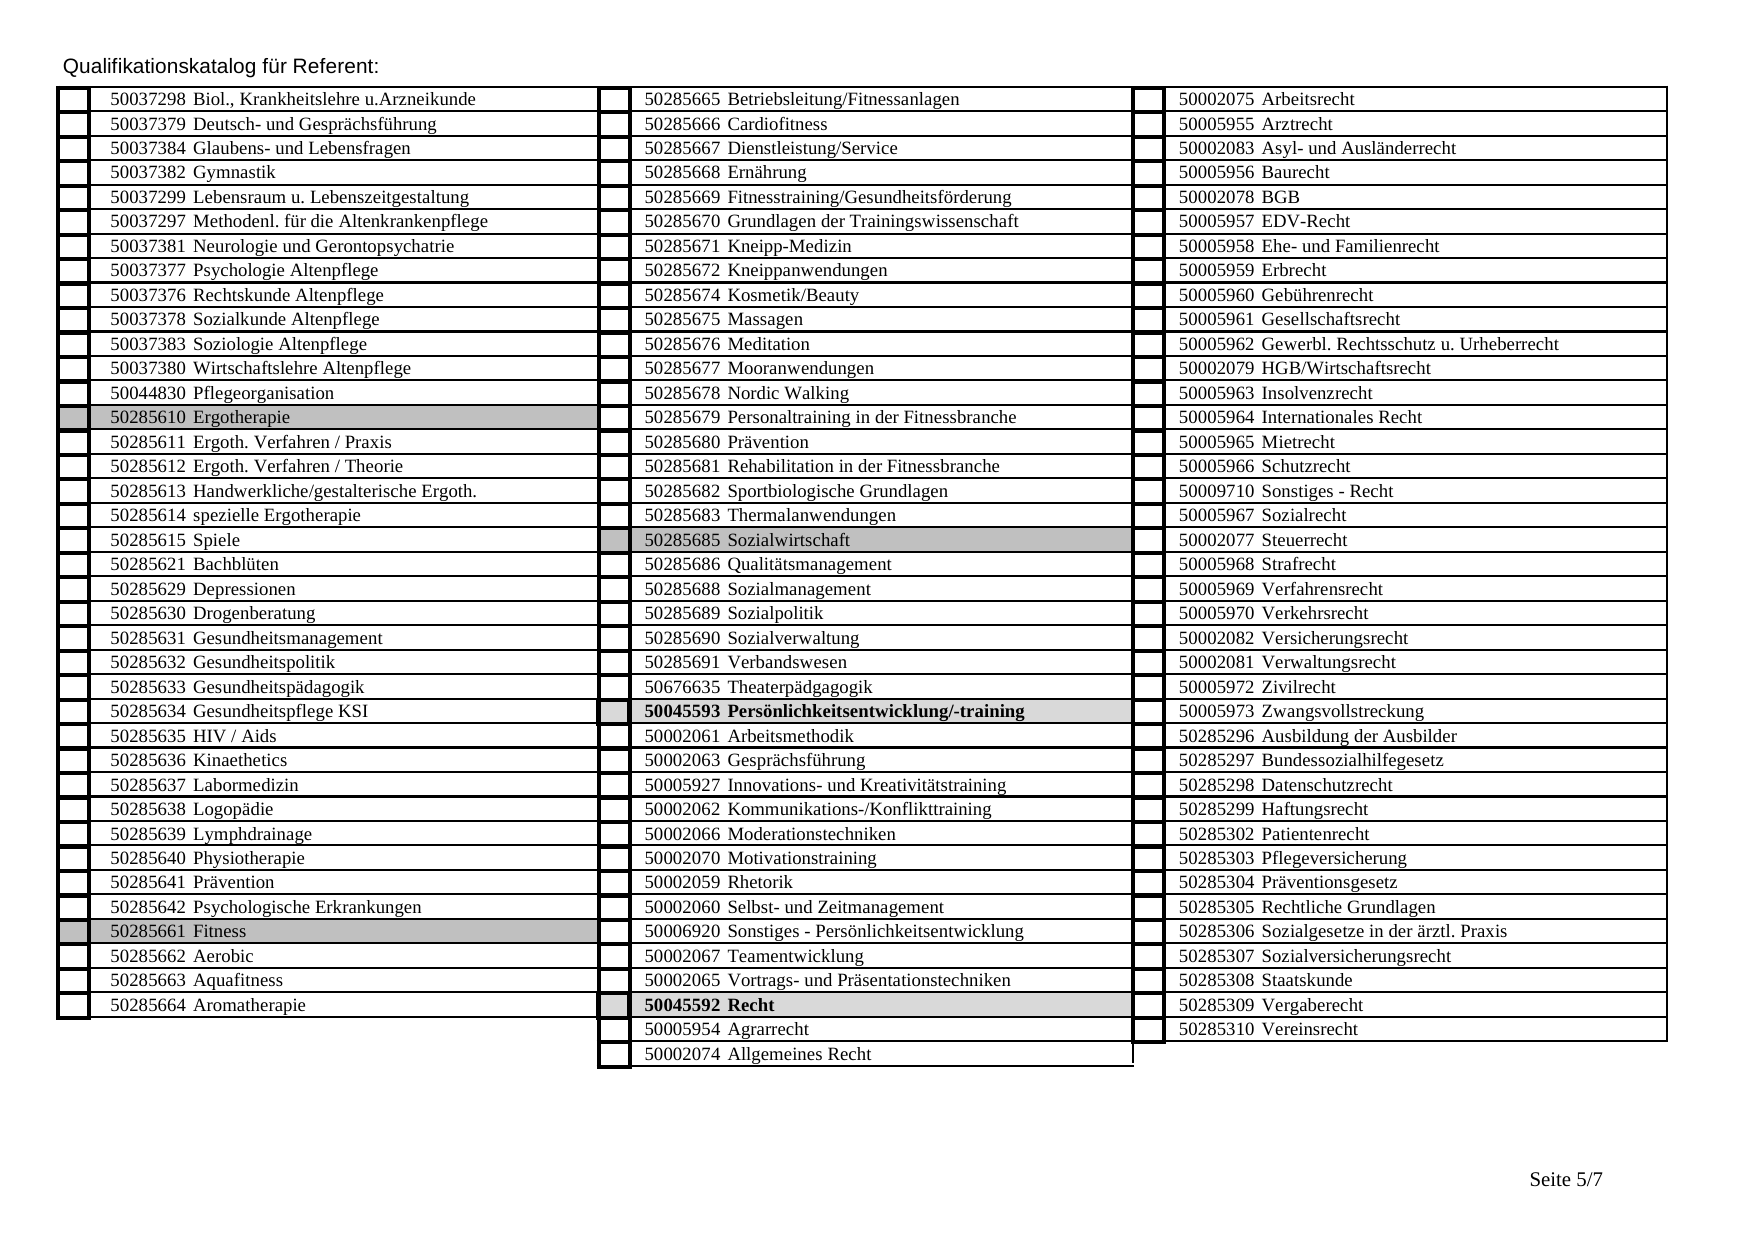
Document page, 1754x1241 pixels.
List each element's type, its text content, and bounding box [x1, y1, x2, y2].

table_cell [60, 359, 87, 379]
table_cell [1135, 408, 1162, 428]
table_cell 50285669 Fitnesstraining/Gesundheitsförderung [632, 186, 1131, 208]
table_cell [60, 506, 87, 526]
table_cell 50005969 Verfahrensrecht [1166, 577, 1666, 599]
table_cell 50002079 HGB/Wirtschaftsrecht [1166, 357, 1666, 379]
table_cell 50005968 Strafrecht [1166, 553, 1666, 575]
table_cell 50285667 Dienstleistung/Service [632, 137, 1131, 159]
table_cell [60, 849, 87, 869]
table_cell [60, 726, 87, 746]
table_cell 50285304 Präventionsgesetz [1166, 871, 1666, 893]
table_cell [601, 653, 628, 673]
table_cell 50005956 Baurecht [1166, 161, 1666, 183]
table_cell 50285298 Datenschutzrecht [1166, 773, 1666, 795]
table_cell 50285666 Cardiofitness [632, 112, 1131, 134]
table_cell 50005959 Erbrecht [1166, 259, 1666, 281]
table_cell 50285632 Gesundheitspolitik [91, 651, 597, 673]
table_cell 50285662 Aerobic [91, 944, 597, 967]
table_cell 50002059 Rhetorik [632, 871, 1131, 893]
table_cell [1135, 481, 1162, 502]
table_cell 50285674 Kosmetik/Beauty [632, 284, 1131, 306]
table_cell [601, 408, 628, 428]
table_cell [1135, 604, 1162, 624]
table_cell 50285668 Ernährung [632, 161, 1131, 183]
table_cell 50285678 Nordic Walking [632, 381, 1131, 404]
table_cell [601, 995, 627, 1016]
table_cell [60, 751, 87, 771]
table_cell 50285303 Pflegeversicherung [1166, 846, 1666, 869]
table_cell [60, 800, 87, 820]
table_cell 50002067 Teamentwicklung [632, 944, 1131, 967]
table_cell 50002066 Moderationstechniken [632, 822, 1131, 844]
table_cell 50009710 Sonstiges - Recht [1166, 479, 1666, 502]
table_cell [1135, 237, 1162, 257]
table_cell [60, 384, 87, 404]
table_cell 50045593 Persönlichkeitsentwicklung/-training [632, 700, 1131, 722]
table_cell [1135, 286, 1162, 306]
table_cell [60, 408, 87, 428]
table_header 50285665 Betriebsleitung/Fitnessanlagen [632, 88, 1131, 110]
table_cell 50285308 Staatskunde [1166, 969, 1666, 991]
table_cell [1135, 114, 1162, 134]
table_cell [1135, 139, 1162, 159]
table_cell [601, 702, 627, 722]
table_cell 50005958 Ehe- und Familienrecht [1166, 235, 1666, 257]
table_cell [1135, 1020, 1162, 1040]
table_cell 50037299 Lebensraum u. Lebenszeitgestaltung [91, 186, 597, 208]
table_cell 50037380 Wirtschaftslehre Altenpflege [91, 357, 597, 379]
table_cell [1135, 579, 1162, 599]
text Qualifikationskatalog für Referent: [63, 54, 1681, 78]
table_cell 50285309 Vergaberecht [1166, 993, 1666, 1016]
table_cell [601, 628, 628, 648]
table_cell [1135, 506, 1162, 526]
table_cell 50285299 Haftungsrecht [1166, 798, 1666, 820]
table_cell [1133, 1042, 1667, 1065]
table_cell 50285663 Aquafitness [91, 969, 597, 991]
table_cell 50005927 Innovations- und Kreativitätstraining [632, 773, 1131, 795]
table_cell [601, 261, 628, 281]
table_cell [1135, 677, 1162, 697]
table_cell [60, 653, 87, 673]
table_cell 50002083 Asyl- und Ausländerrecht [1166, 137, 1666, 159]
table_cell 50002065 Vortrags- und Präsentationstechniken [632, 969, 1131, 991]
table_cell [1135, 163, 1162, 183]
table_cell [601, 310, 628, 330]
table_cell 50037377 Psychologie Altenpflege [91, 259, 597, 281]
table_cell 50005967 Sozialrecht [1166, 504, 1666, 526]
table_cell 50285629 Depressionen [91, 577, 597, 599]
table_cell [1135, 653, 1162, 673]
table_cell [60, 114, 87, 134]
table_cell [601, 188, 628, 208]
table_cell 50044830 Pflegeorganisation [91, 381, 597, 404]
table_cell [60, 873, 87, 893]
table_cell [60, 775, 87, 795]
table_cell [1135, 726, 1162, 746]
table_cell 50005965 Mietrecht [1166, 430, 1666, 453]
table_cell 50285297 Bundessozialhilfegesetz [1166, 749, 1666, 771]
table_cell [1135, 212, 1162, 232]
table_cell 50002081 Verwaltungsrecht [1166, 651, 1666, 673]
table_cell [601, 114, 628, 134]
table_cell 50037382 Gymnastik [91, 161, 597, 183]
table_cell [60, 530, 87, 551]
table_cell 50285306 Sozialgesetze in der ärztl. Praxis [1166, 920, 1666, 942]
table_cell [58, 1018, 597, 1065]
table_cell 50285639 Lymphdrainage [91, 822, 597, 844]
table_cell 50285638 Logopädie [91, 798, 597, 820]
table_cell 50285640 Physiotherapie [91, 846, 597, 869]
table_cell [601, 726, 628, 746]
table_cell 50285637 Labormedizin [91, 773, 597, 795]
table_cell 50002077 Steuerrecht [1166, 528, 1666, 551]
table_cell [60, 310, 87, 330]
table_cell [1135, 628, 1162, 648]
table_cell 50285621 Bachblüten [91, 553, 597, 575]
table_cell 50285688 Sozialmanagement [632, 577, 1131, 599]
table_cell [60, 579, 87, 599]
table_cell [1135, 873, 1162, 893]
table_cell 50285689 Sozialpolitik [632, 602, 1131, 624]
table_cell 50005961 Gesellschaftsrecht [1166, 308, 1666, 330]
table_header [601, 90, 628, 110]
table_cell [1135, 530, 1162, 551]
table_cell [601, 506, 628, 526]
table_cell 50285685 Sozialwirtschaft [632, 528, 1131, 551]
table_cell 50005960 Gebührenrecht [1166, 284, 1666, 306]
table_cell 50285631 Gesundheitsmanagement [91, 626, 597, 648]
table_cell [601, 751, 628, 771]
table_cell 50285612 Ergoth. Verfahren / Theorie [91, 455, 597, 477]
table_cell 50285672 Kneippanwendungen [632, 259, 1131, 281]
table_cell 50285671 Kneipp-Medizin [632, 235, 1131, 257]
table_cell 50005957 EDV-Recht [1166, 210, 1666, 232]
table_cell [601, 555, 628, 575]
table_cell 50285686 Qualitätsmanagement [632, 553, 1131, 575]
table_cell [60, 922, 87, 942]
table_cell 50002061 Arbeitsmethodik [632, 724, 1131, 746]
table_cell 50005955 Arztrecht [1166, 112, 1666, 134]
table_cell [601, 1020, 628, 1040]
table_cell 50002070 Motivationstraining [632, 846, 1131, 869]
table_cell [601, 971, 628, 991]
table_cell [601, 922, 628, 942]
table_cell [60, 555, 87, 575]
table_cell [1135, 310, 1162, 330]
table_cell [60, 433, 87, 453]
table_cell 50285305 Rechtliche Grundlagen [1166, 895, 1666, 918]
table_cell [1135, 849, 1162, 869]
table_cell 50005970 Verkehrsrecht [1166, 602, 1666, 624]
table_cell [601, 579, 628, 599]
table_cell 50002074 Allgemeines Recht [632, 1042, 1133, 1065]
table_cell [601, 286, 628, 306]
table_cell 50037383 Soziologie Altenpflege [91, 333, 597, 355]
table_cell [601, 212, 628, 232]
table_cell [601, 433, 628, 453]
table_cell 50285691 Verbandswesen [632, 651, 1131, 673]
table_cell [601, 849, 628, 869]
table_cell 50285615 Spiele [91, 528, 597, 551]
table_cell [60, 163, 87, 183]
table_cell [1135, 751, 1162, 771]
table_header [60, 90, 87, 110]
table_cell 50285683 Thermalanwendungen [632, 504, 1131, 526]
table_cell [60, 481, 87, 502]
table_cell 50037384 Glaubens- und Lebensfragen [91, 137, 597, 159]
table_cell 50037381 Neurologie und Gerontopsychatrie [91, 235, 597, 257]
table_cell [601, 335, 628, 355]
table_cell [1135, 188, 1162, 208]
table_header 50037298 Biol., Krankheitslehre u.Arzneikunde [91, 88, 597, 110]
table_cell 50285302 Patientenrecht [1166, 822, 1666, 844]
table_cell [1135, 922, 1162, 942]
table_cell 50002082 Versicherungsrecht [1166, 626, 1666, 648]
table_cell 50285682 Sportbiologische Grundlagen [632, 479, 1131, 502]
table_cell [60, 898, 87, 918]
table_cell [1135, 971, 1162, 991]
table_cell 50285670 Grundlagen der Trainingswissenschaft [632, 210, 1131, 232]
table_cell [60, 261, 87, 281]
table_cell [60, 457, 87, 477]
table_cell 50005954 Agrarrecht [632, 1018, 1131, 1040]
table_cell 50005972 Zivilrecht [1166, 675, 1666, 697]
table_header [1135, 90, 1162, 110]
table_cell 50005962 Gewerbl. Rechtsschutz u. Urheberrecht [1166, 333, 1666, 355]
table_cell 50005966 Schutzrecht [1166, 455, 1666, 477]
table_cell [60, 139, 87, 159]
table_cell 50285661 Fitness [91, 920, 597, 942]
table_cell [601, 359, 628, 379]
table_cell 50285296 Ausbildung der Ausbilder [1166, 724, 1666, 746]
table_cell [60, 237, 87, 257]
table_cell [601, 237, 628, 257]
table_cell [1135, 898, 1162, 918]
table_cell 50285681 Rehabilitation in der Fitnessbranche [632, 455, 1131, 477]
table_cell [60, 995, 87, 1016]
table_cell 50285636 Kinaethetics [91, 749, 597, 771]
table_cell 50006920 Sonstiges - Persönlichkeitsentwicklung [632, 920, 1131, 942]
table_cell [60, 677, 87, 697]
table_cell [601, 384, 628, 404]
table_cell 50285635 HIV / Aids [91, 724, 597, 746]
table_cell 50037379 Deutsch- und Gesprächsführung [91, 112, 597, 134]
table_cell 50037297 Methodenl. für die Altenkrankenpflege [91, 210, 597, 232]
table_cell 50002063 Gesprächsführung [632, 749, 1131, 771]
table_cell [60, 824, 87, 844]
table_cell 50045592 Recht [632, 993, 1131, 1016]
table_cell [1135, 775, 1162, 795]
table_cell [1135, 335, 1162, 355]
table_cell [601, 775, 628, 795]
table_cell 50005963 Insolvenzrecht [1166, 381, 1666, 404]
table_cell 50037376 Rechtskunde Altenpflege [91, 284, 597, 306]
table_cell [60, 604, 87, 624]
table_cell [1135, 359, 1162, 379]
table_cell 50037378 Sozialkunde Altenpflege [91, 308, 597, 330]
table_cell [1135, 457, 1162, 477]
table_cell [601, 1044, 628, 1065]
table_cell 50285679 Personaltraining in der Fitnessbranche [632, 406, 1131, 428]
table_cell [1135, 824, 1162, 844]
table_cell [1135, 261, 1162, 281]
table_cell [601, 873, 628, 893]
table_cell 50285680 Prävention [632, 430, 1131, 453]
table_cell [1135, 702, 1162, 722]
table_cell 50285310 Vereinsrecht [1166, 1018, 1666, 1040]
table_cell [601, 139, 628, 159]
table_cell [60, 946, 87, 967]
table_cell [601, 800, 628, 820]
table_cell 50285641 Prävention [91, 871, 597, 893]
table_cell [1135, 433, 1162, 453]
table_cell [1135, 384, 1162, 404]
table_cell [601, 677, 628, 697]
table_cell [601, 604, 628, 624]
table_cell [1135, 946, 1162, 967]
table_cell 50285611 Ergoth. Verfahren / Praxis [91, 430, 597, 453]
table_cell 50285613 Handwerkliche/gestalterische Ergoth. [91, 479, 597, 502]
table_cell 50285630 Drogenberatung [91, 602, 597, 624]
table_cell 50285675 Massagen [632, 308, 1131, 330]
table_cell [60, 286, 87, 306]
table_cell [60, 335, 87, 355]
table_cell 50676635 Theaterpädgagogik [632, 675, 1131, 697]
table_cell 50002060 Selbst- und Zeitmanagement [632, 895, 1131, 918]
table_cell [601, 481, 628, 502]
table_cell 50005964 Internationales Recht [1166, 406, 1666, 428]
table_cell 50285664 Aromatherapie [91, 993, 596, 1016]
table_cell [601, 163, 628, 183]
table_cell [601, 898, 628, 918]
table_cell 50285307 Sozialversicherungsrecht [1166, 944, 1666, 967]
table_cell [60, 212, 87, 232]
table_cell 50005973 Zwangsvollstreckung [1166, 700, 1666, 722]
table_cell 50285610 Ergotherapie [91, 406, 597, 428]
table_cell 50285642 Psychologische Erkrankungen [91, 895, 597, 918]
table_cell [601, 824, 628, 844]
table_cell [1135, 555, 1162, 575]
table_cell 50285633 Gesundheitspädagogik [91, 675, 597, 697]
table_cell 50285614 spezielle Ergotherapie [91, 504, 597, 526]
table_cell [601, 457, 628, 477]
table_cell [601, 530, 628, 551]
table_cell 50285690 Sozialverwaltung [632, 626, 1131, 648]
table_cell 50285634 Gesundheitspflege KSI [91, 700, 596, 722]
table_cell [60, 188, 87, 208]
table_cell [1135, 800, 1162, 820]
table_cell 50002078 BGB [1166, 186, 1666, 208]
table_cell 50002062 Kommunikations-/Konflikttraining [632, 798, 1131, 820]
table_cell [60, 702, 87, 722]
table_cell [1135, 995, 1162, 1016]
table_cell [601, 946, 628, 967]
table_cell 50285677 Mooranwendungen [632, 357, 1131, 379]
table_cell [60, 628, 87, 648]
table_cell 50285676 Meditation [632, 333, 1131, 355]
table_cell [60, 971, 87, 991]
table_header 50002075 Arbeitsrecht [1166, 88, 1666, 110]
